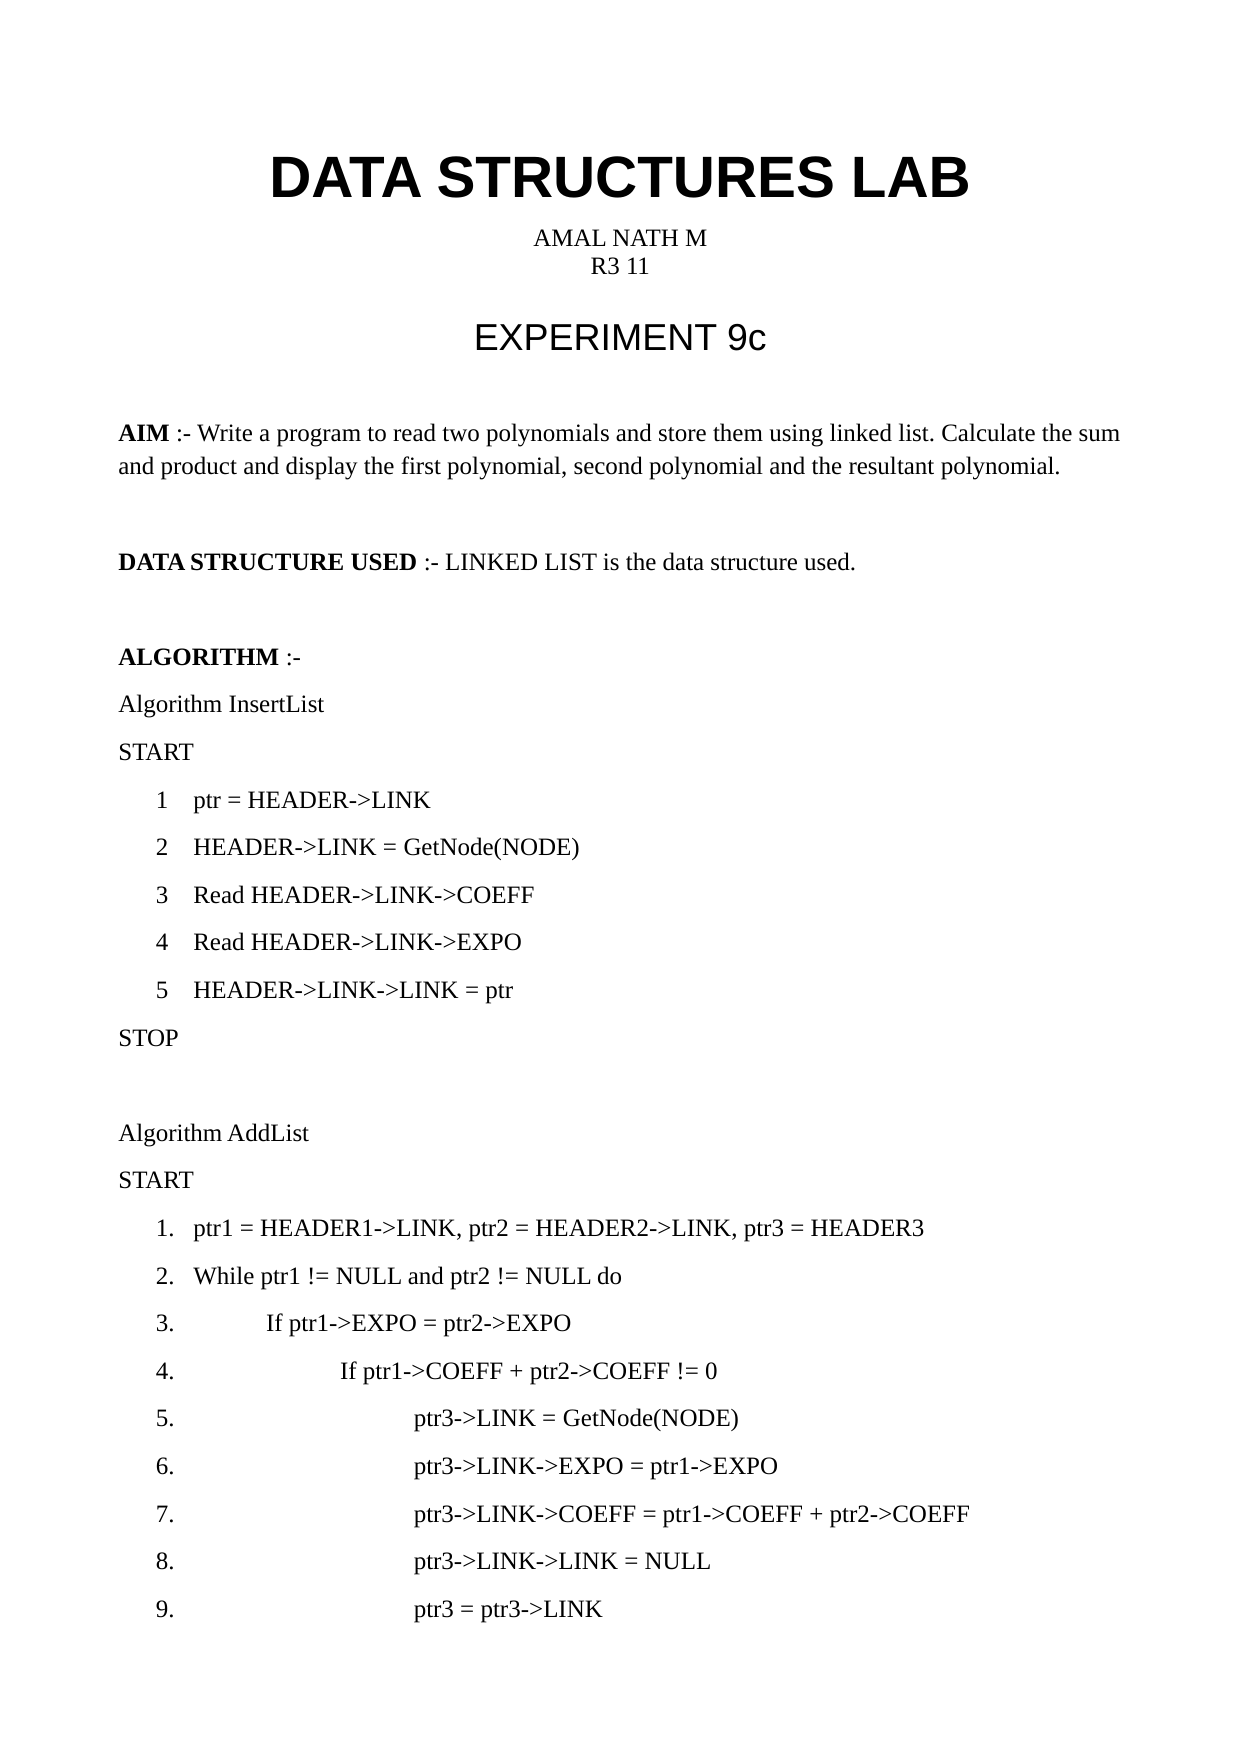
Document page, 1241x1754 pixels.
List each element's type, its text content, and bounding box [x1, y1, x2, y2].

title DATA STRUCTURES LAB [118, 143, 1122, 210]
list Read HEADER->LINK->COEFF [156, 880, 1122, 909]
list ptr = HEADER->LINK [156, 785, 1122, 813]
text R3 11 [118, 251, 1122, 280]
text ALGORITHM :- [118, 642, 1122, 671]
text STOP [118, 1023, 1122, 1051]
text START [118, 1166, 1122, 1194]
list ptr3->LINK = GetNode(NODE) [156, 1403, 1122, 1432]
list ptr3->LINK->COEFF = ptr1->COEFF + ptr2->COEFF [156, 1499, 1122, 1527]
text Algorithm AddList [118, 1118, 1122, 1147]
text Algorithm InsertList [118, 689, 1122, 718]
text START [118, 737, 1122, 766]
list HEADER->LINK->LINK = ptr [156, 975, 1122, 1004]
list If ptr1->COEFF + ptr2->COEFF != 0 [156, 1356, 1122, 1385]
text AIM :- Write a program to read two polynomials and store them using linked list. Calculate the sum and product and display the first polynomial, second polynomial and the resultant polynomial. [118, 418, 1122, 480]
list Read HEADER->LINK->EXPO [156, 927, 1122, 956]
list HEADER->LINK = GetNode(NODE) [156, 832, 1122, 861]
text DATA STRUCTURE USED :- LINKED LIST is the data structure used. [118, 547, 1122, 575]
list While ptr1 != NULL and ptr2 != NULL do [156, 1261, 1122, 1289]
text AMAL NATH M [118, 223, 1122, 251]
list ptr3 = ptr3->LINK [156, 1594, 1122, 1623]
list If ptr1->EXPO = ptr2->EXPO [156, 1308, 1122, 1337]
list ptr3->LINK->LINK = NULL [156, 1546, 1122, 1575]
subtitle EXPERIMENT 9c [118, 315, 1122, 358]
list ptr3->LINK->EXPO = ptr1->EXPO [156, 1451, 1122, 1480]
list ptr1 = HEADER1->LINK, ptr2 = HEADER2->LINK, ptr3 = HEADER3 [156, 1213, 1122, 1242]
